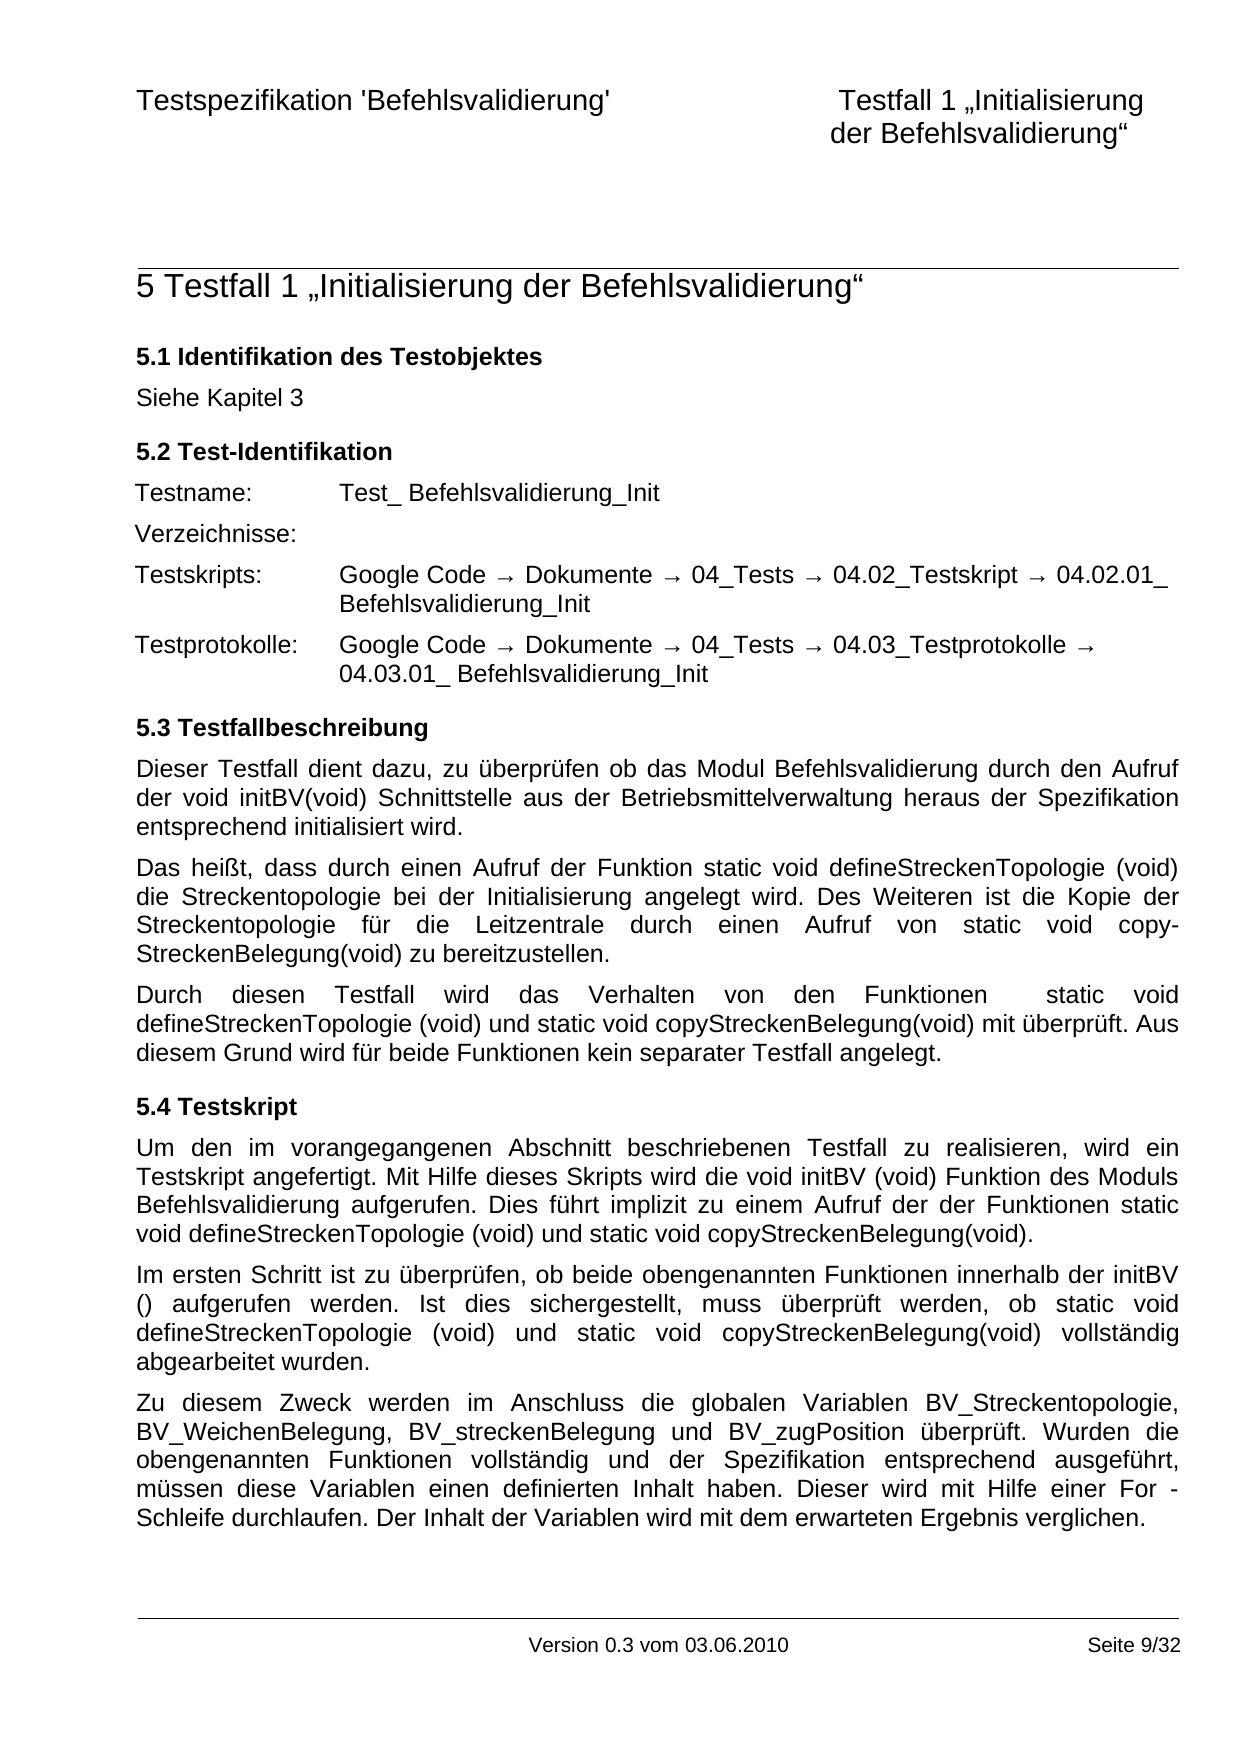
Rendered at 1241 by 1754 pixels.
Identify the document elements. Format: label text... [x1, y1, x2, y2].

text Im ersten Schritt ist zu überprüfen, ob beide obengenannten Funktionen innerhalb der initBV () aufgerufen werden. Ist dies sichergestellt, muss überprüft werden, ob static void defineStreckenTopologie (void) und static void copyStreckenBelegung(void) vollständig abgearbeitet wurden. [136, 1261, 1181, 1376]
text Testprotokolle: Google Code → Dokumente → 04_Tests → 04.03_Testprotokolle → 04.03.01_ Befehlsvalidierung_Init [134, 631, 1181, 688]
text Testname: Test_ Befehlsvalidierung_Init [134, 478, 1181, 507]
text Dieser Testfall dient dazu, zu überprüfen ob das Modul Befehlsvalidierung durch den Aufruf der void initBV(void) Schnittstelle aus der Betriebsmittelverwaltung heraus der Spezifikation entsprechend initialisiert wird. [136, 754, 1181, 841]
text Testskripts: Google Code → Dokumente → 04_Tests → 04.02_Testskript → 04.02.01_ Befehlsvalidierung_Init [134, 561, 1181, 618]
subtitle Test-Identifikation [136, 437, 1181, 466]
subtitle Identifikation des Testobjektes [136, 342, 1181, 371]
subtitle Testfall 1 „Initialisierung der Befehlsvalidierung“ [846, 289, 1181, 304]
subtitle Testfallbeschreibung [136, 713, 1181, 742]
text Um den im vorangegangenen Abschnitt beschriebenen Testfall zu realisieren, wird ein Testskript angefertigt. Mit Hilfe dieses Skripts wird die void initBV (void) Funktion des Moduls Befehlsvalidierung aufgerufen. Dies führt implizit zu einem Aufruf der der Funktionen static void defineStreckenTopologie (void) und static void copyStreckenBelegung(void). [136, 1133, 1181, 1248]
subtitle Testskript [136, 1092, 1181, 1121]
text Das heißt, dass durch einen Aufruf der Funktion static void defineStreckenTopologie (void) die Streckentopologie bei der Initialisierung angelegt wird. Des Weiteren ist die Kopie der Streckentopologie für die Leitzentrale durch einen Aufruf von static void copy-StreckenBelegung(void) zu bereitzustellen. [136, 853, 1181, 968]
subtitle Testfall 1 „Initialisierung der Befehlsvalidierung“ [136, 289, 508, 304]
subtitle Testfall 1 „Initialisierung der Befehlsvalidierung“ [507, 289, 847, 304]
text Durch diesen Testfall wird das Verhalten von den Funktionen static void defineStreckenTopologie (void) und static void copyStreckenBelegung(void) mit überprüft. Aus diesem Grund wird für beide Funktionen kein separater Testfall angelegt. [136, 981, 1181, 1067]
text Verzeichnisse: [134, 519, 1181, 548]
text Zu diesem Zweck werden im Anschluss die globalen Variablen BV_Streckentopologie, BV_WeichenBelegung, BV_streckenBelegung und BV_zugPosition überprüft. Wurden die obengenannten Funktionen vollständig und der Spezifikation entsprechend ausgeführt, müssen diese Variablen einen definierten Inhalt haben. Dieser wird mit Hilfe einer For - Schleife durchlaufen. Der Inhalt der Variablen wird mit dem erwarteten Ergebnis verglichen. [136, 1388, 1181, 1532]
text Siehe Kapitel 3 [136, 383, 1181, 412]
